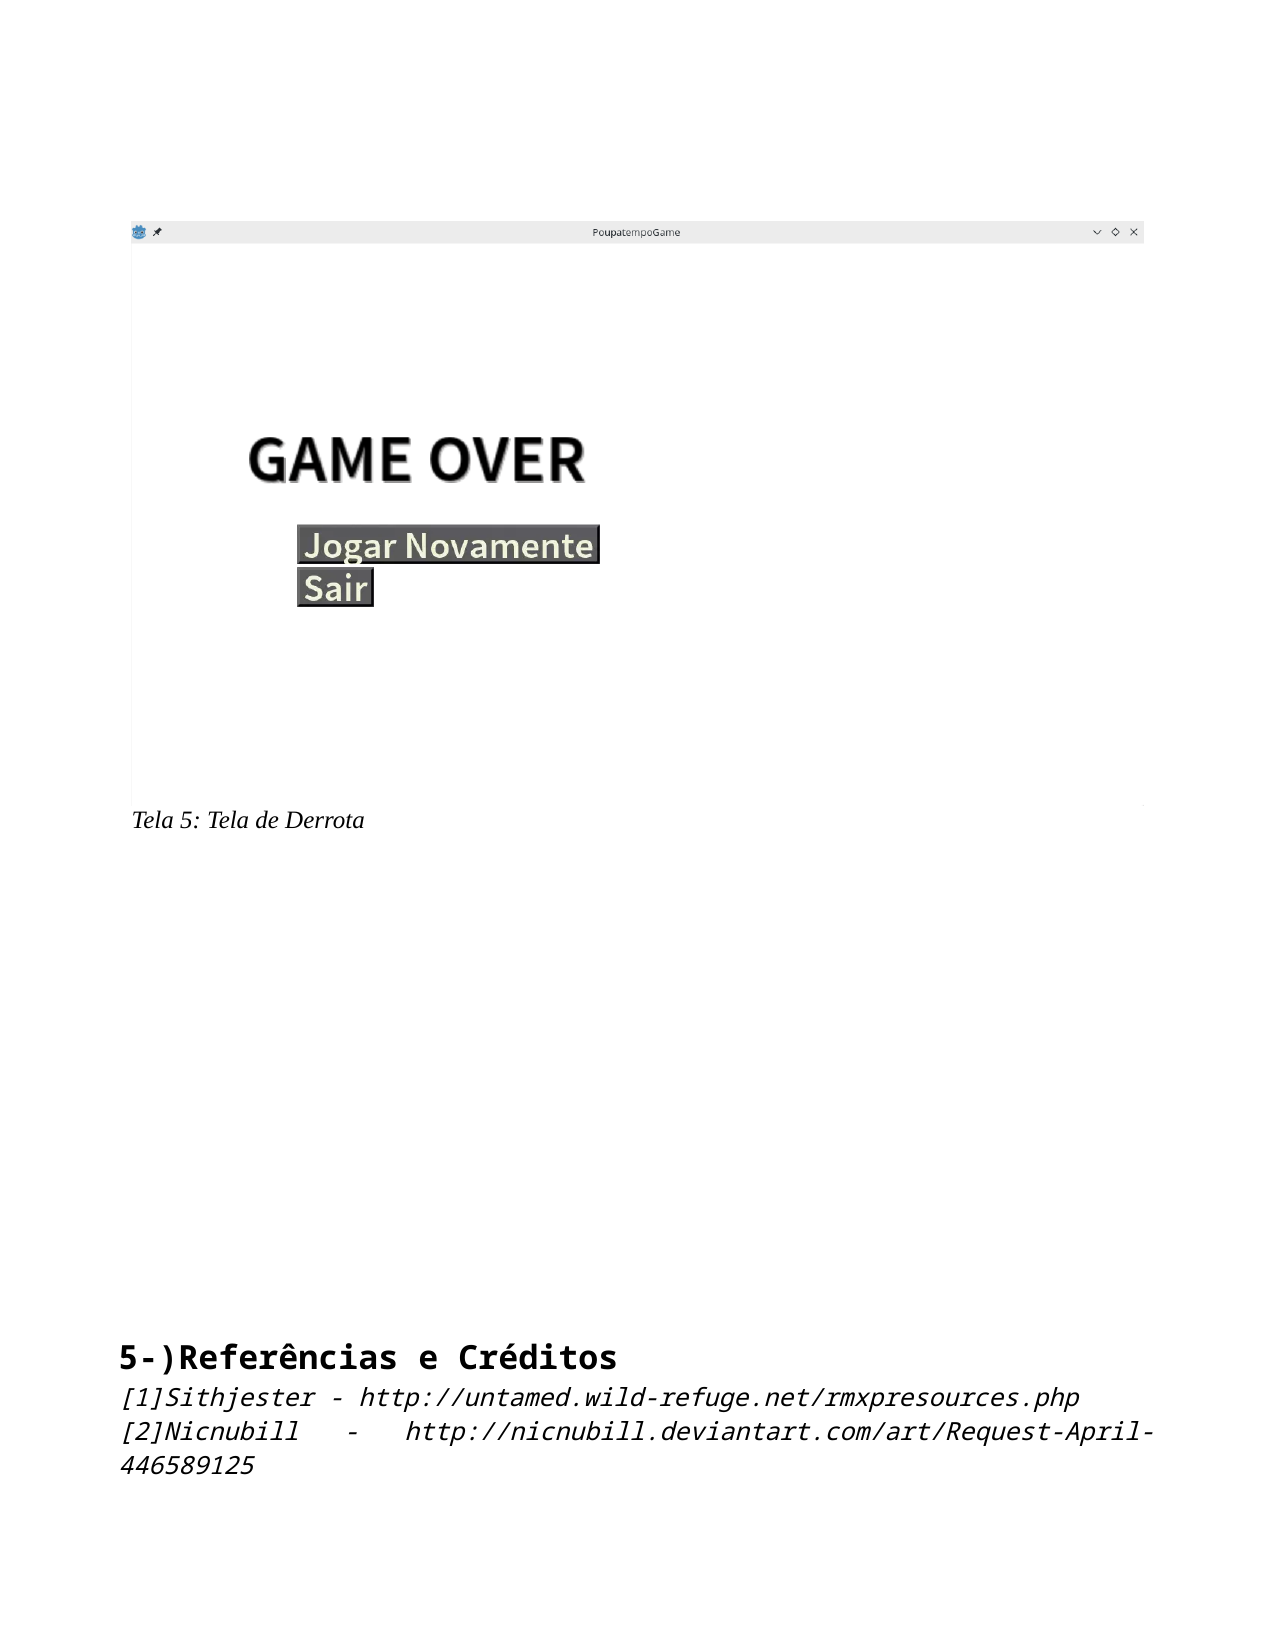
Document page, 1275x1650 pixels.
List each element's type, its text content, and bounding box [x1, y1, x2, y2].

text [2]Nicnubill - http://nicnubill.deviantart.com/art/Request-April-446589125 [118, 1413, 1157, 1481]
text 5-)Referências e Créditos [118, 1334, 1157, 1379]
picture [131, 221, 1144, 806]
text Tela 5: Tela de Derrota [131, 806, 1144, 834]
text [1]Sithjester - http://untamed.wild-refuge.net/rmxpresources.php [118, 1379, 1157, 1413]
